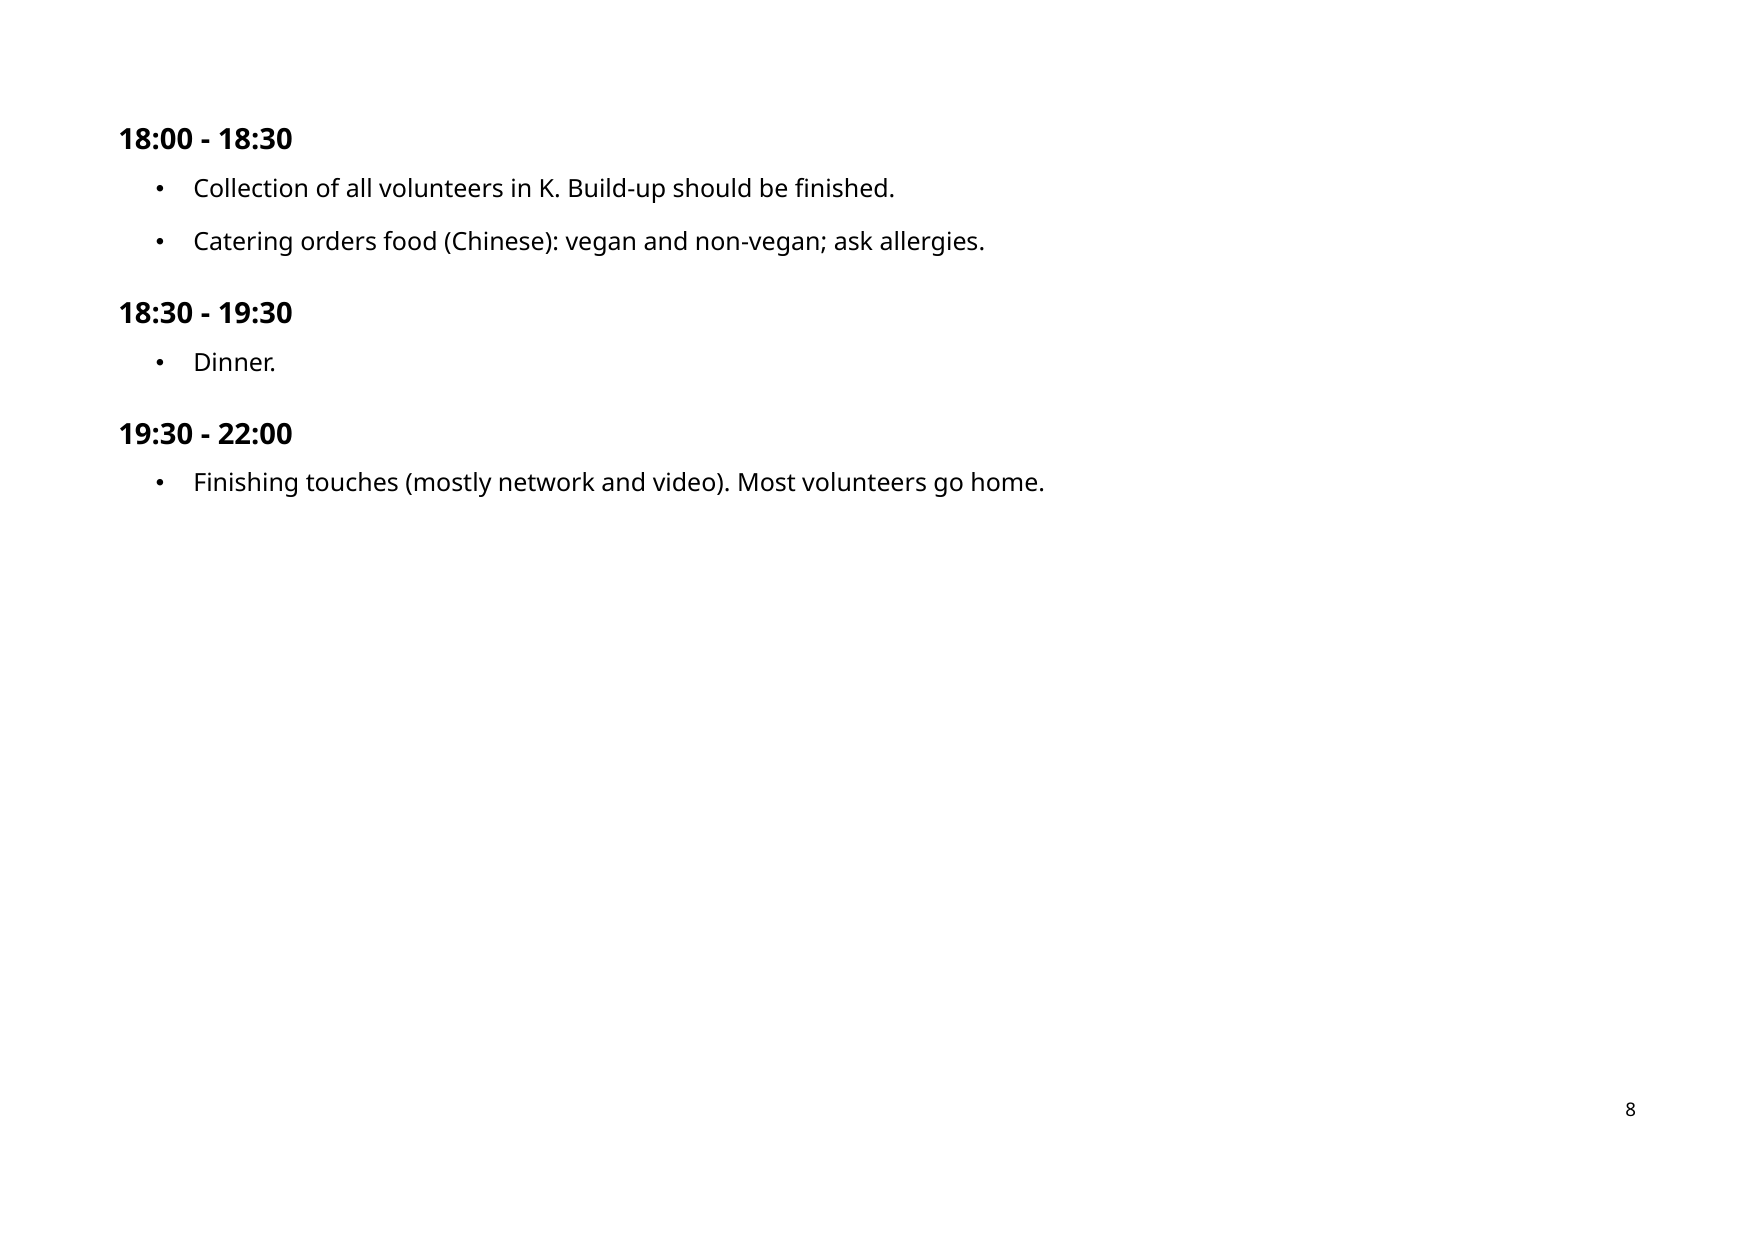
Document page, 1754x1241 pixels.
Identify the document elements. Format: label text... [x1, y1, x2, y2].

list Catering orders food (Chinese): vegan and non-vegan; ask allergies. [156, 224, 1636, 258]
subtitle 18:00 - 18:30 [118, 118, 1636, 158]
list Dinner. [156, 344, 1636, 379]
list Collection of all volunteers in K. Build-up should be finished. [156, 170, 1636, 204]
subtitle 18:30 - 19:30 [118, 292, 1636, 332]
subtitle Finishing touches (mostly network and video). Most volunteers go home. [156, 465, 1636, 499]
subtitle 19:30 - 22:00 [118, 413, 1636, 453]
